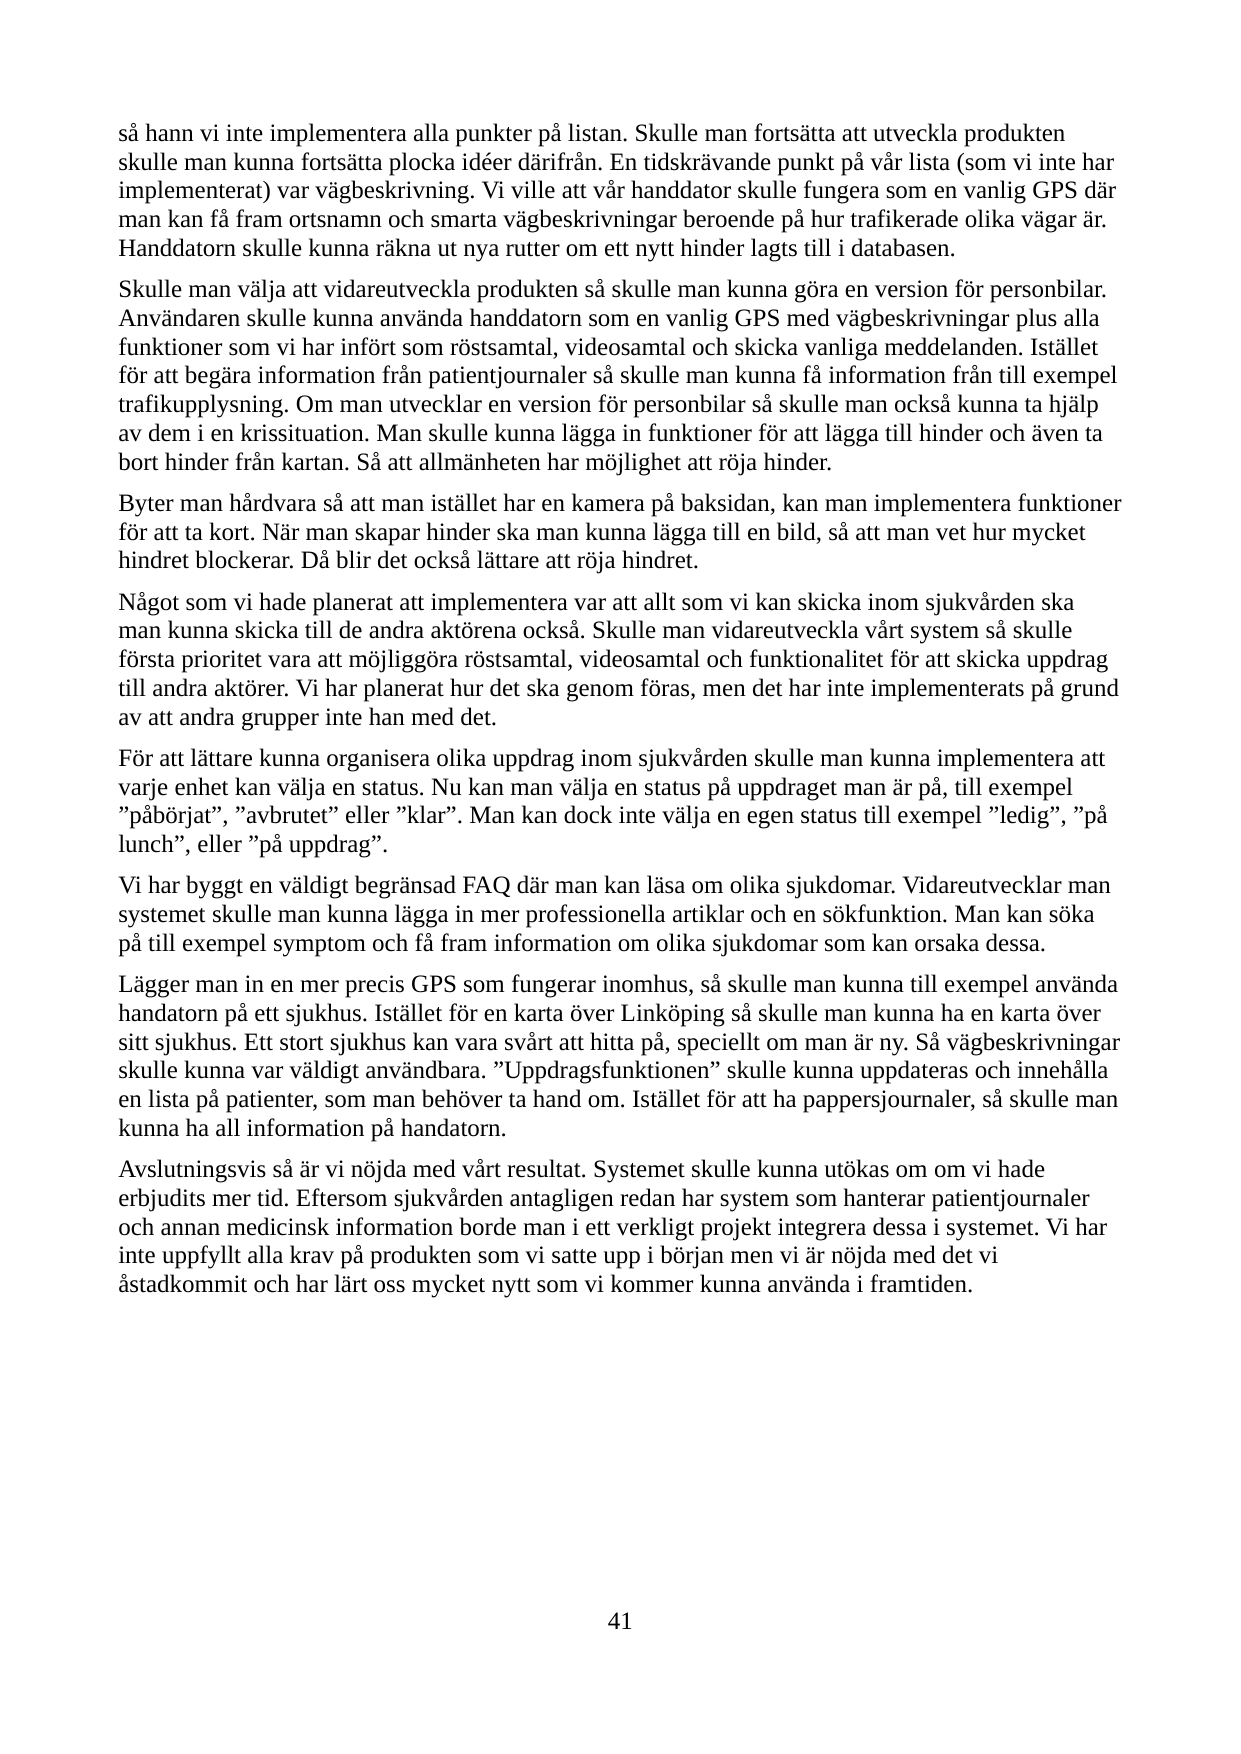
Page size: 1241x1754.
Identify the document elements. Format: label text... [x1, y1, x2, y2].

text så hann vi inte implementera alla punkter på listan. Skulle man fortsätta att utveckla produkten skulle man kunna fortsätta plocka idéer därifrån. En tidskrävande punkt på vår lista (som vi inte har implementerat) var vägbeskrivning. Vi ville att vår handdator skulle fungera som en vanlig GPS där man kan få fram ortsnamn och smarta vägbeskrivningar beroende på hur trafikerade olika vägar är. Handdatorn skulle kunna räkna ut nya rutter om ett nytt hinder lagts till i databasen. [118, 118, 1122, 262]
text För att lättare kunna organisera olika uppdrag inom sjukvården skulle man kunna implementera att varje enhet kan välja en status. Nu kan man välja en status på uppdraget man är på, till exempel ”påbörjat”, ”avbrutet” eller ”klar”. Man kan dock inte välja en egen status till exempel ”ledig”, ”på lunch”, eller ”på uppdrag”. [118, 743, 1122, 858]
text Något som vi hade planerat att implementera var att allt som vi kan skicka inom sjukvården ska man kunna skicka till de andra aktörena också. Skulle man vidareutveckla vårt system så skulle första prioritet vara att möjliggöra röstsamtal, videosamtal och funktionalitet för att skicka uppdrag till andra aktörer. Vi har planerat hur det ska genom föras, men det har inte implementerats på grund av att andra grupper inte han med det. [118, 587, 1122, 731]
text Byter man hårdvara så att man istället har en kamera på baksidan, kan man implementera funktioner för att ta kort. När man skapar hinder ska man kunna lägga till en bild, så att man vet hur mycket hindret blockerar. Då blir det också lättare att röja hindret. [118, 488, 1122, 574]
text Lägger man in en mer precis GPS som fungerar inomhus, så skulle man kunna till exempel använda handatorn på ett sjukhus. Istället för en karta över Linköping så skulle man kunna ha en karta över sitt sjukhus. Ett stort sjukhus kan vara svårt att hitta på, speciellt om man är ny. Så vägbeskrivningar skulle kunna var väldigt användbara. ”Uppdragsfunktionen” skulle kunna uppdateras och innehålla en lista på patienter, som man behöver ta hand om. Istället för att ha pappersjournaler, så skulle man kunna ha all information på handatorn. [118, 969, 1122, 1142]
text Skulle man välja att vidareutveckla produkten så skulle man kunna göra en version för personbilar. Användaren skulle kunna använda handdatorn som en vanlig GPS med vägbeskrivningar plus alla funktioner som vi har infört som röstsamtal, videosamtal och skicka vanliga meddelanden. Istället för att begära information från patientjournaler så skulle man kunna få information från till exempel trafikupplysning. Om man utvecklar en version för personbilar så skulle man också kunna ta hjälp av dem i en krissituation. Man skulle kunna lägga in funktioner för att lägga till hinder och även ta bort hinder från kartan. Så att allmänheten har möjlighet att röja hinder. [118, 274, 1122, 476]
text Vi har byggt en väldigt begränsad FAQ där man kan läsa om olika sjukdomar. Vidareutvecklar man systemet skulle man kunna lägga in mer professionella artiklar och en sökfunktion. Man kan söka på till exempel symptom och få fram information om olika sjukdomar som kan orsaka dessa. [118, 871, 1122, 957]
text Avslutningsvis så är vi nöjda med vårt resultat. Systemet skulle kunna utökas om om vi hade erbjudits mer tid. Eftersom sjukvården antagligen redan har system som hanterar patientjournaler och annan medicinsk information borde man i ett verkligt projekt integrera dessa i systemet. Vi har inte uppfyllt alla krav på produkten som vi satte upp i början men vi är nöjda med det vi åstadkommit och har lärt oss mycket nytt som vi kommer kunna använda i framtiden. [118, 1154, 1122, 1298]
